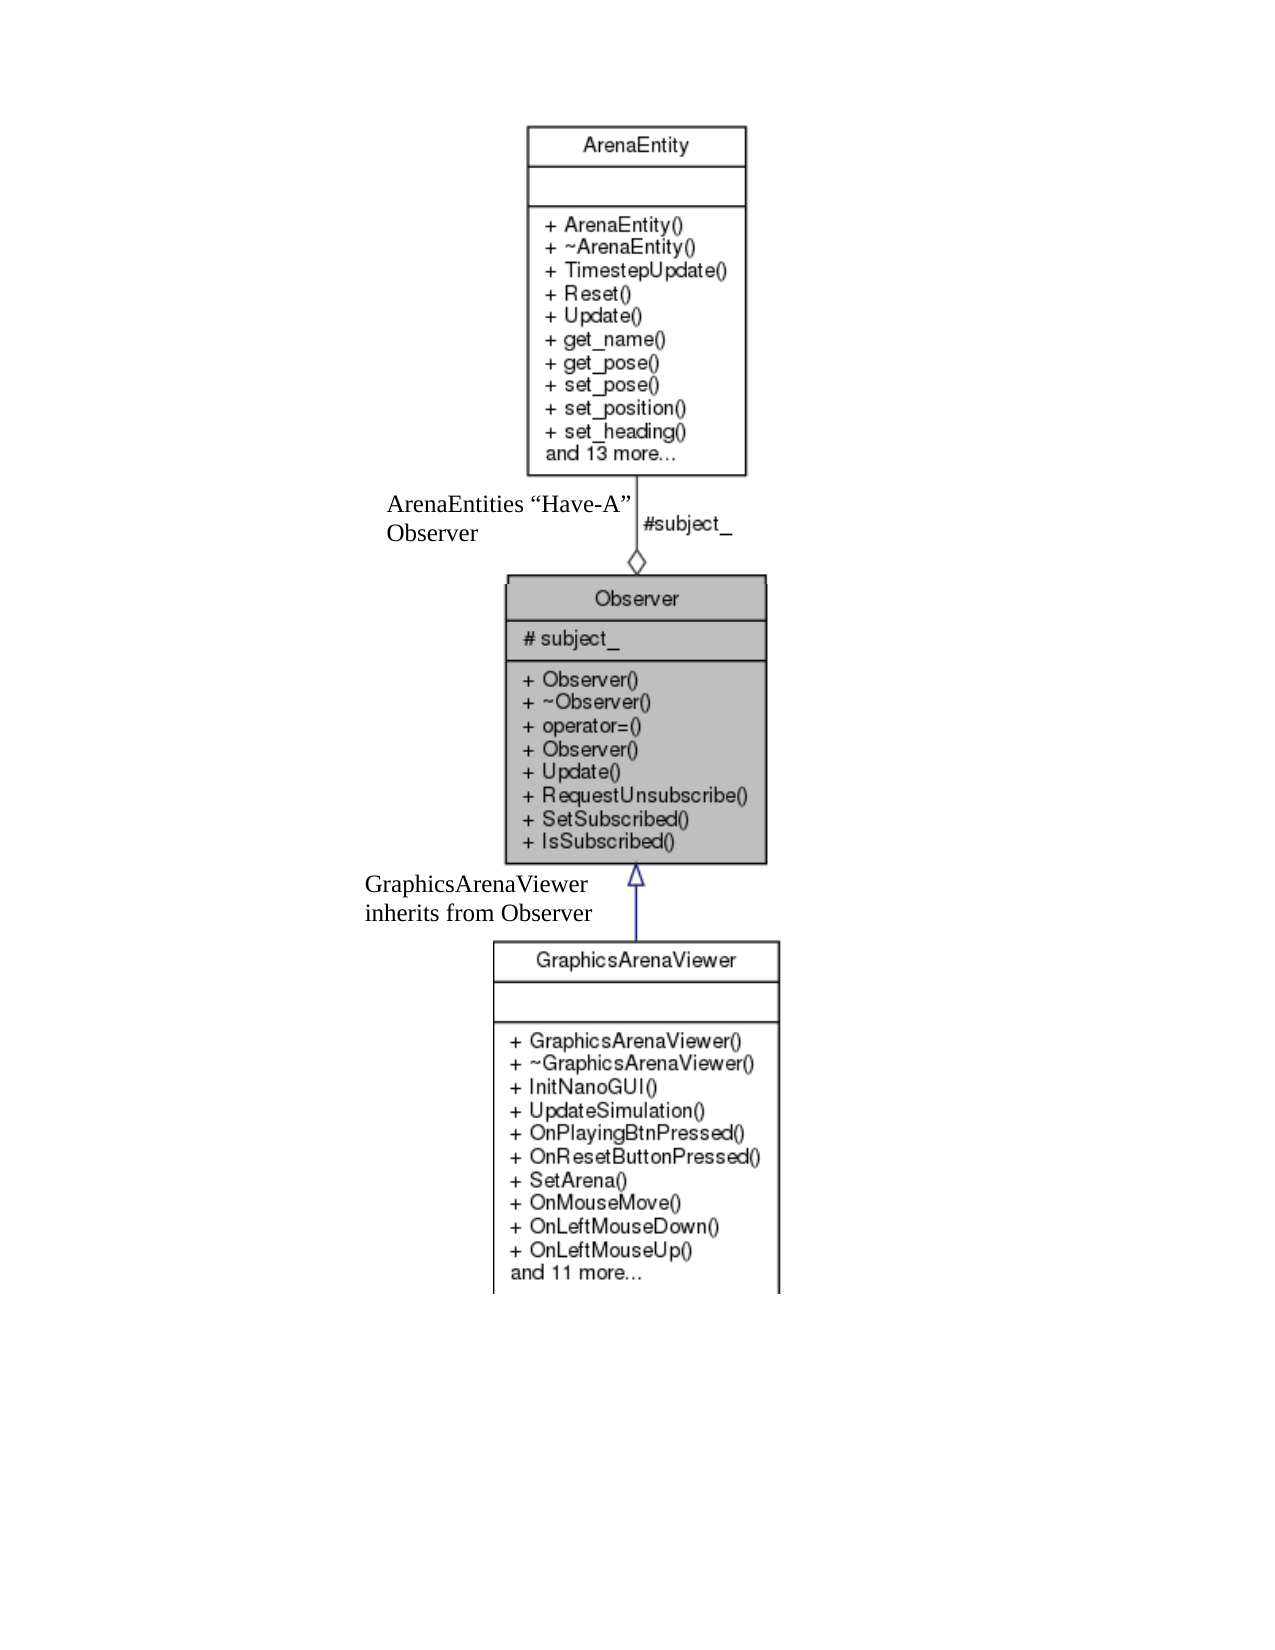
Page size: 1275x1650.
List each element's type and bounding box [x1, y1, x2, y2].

picture [493, 118, 782, 1294]
